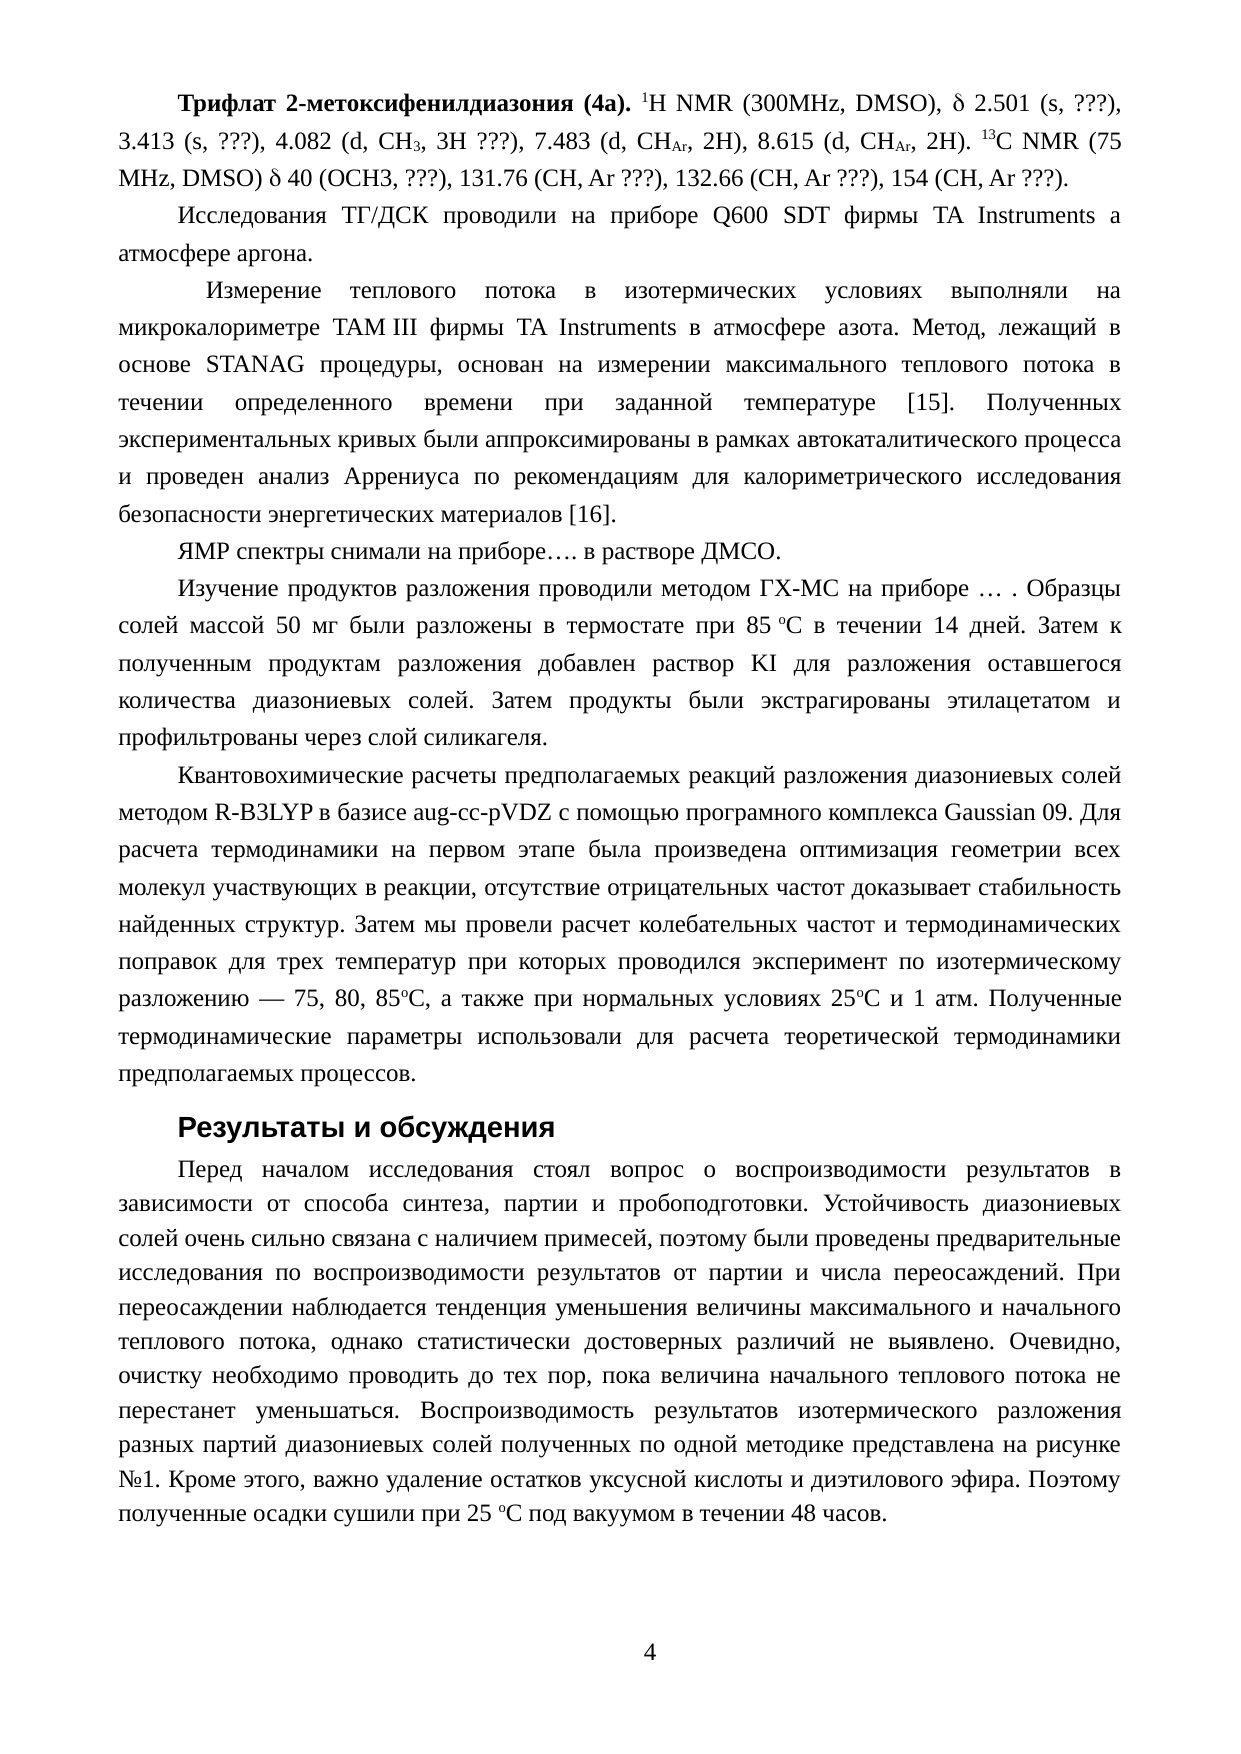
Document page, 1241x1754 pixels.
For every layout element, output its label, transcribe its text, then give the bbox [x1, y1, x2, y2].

text Изучение продуктов разложения проводили методом ГХ-МС на приборе … . Образцы солей массой 50 мг были разложены в термостате при 85 оС в течении 14 дней. Затем к полученным продуктам разложения добавлен раствор KI для разложения оставшегося количества диазониевых солей. Затем продукты были экстрагированы этилацетатом и профильтрованы через слой силикагеля. [118, 573, 1122, 751]
text ЯМР спектры снимали на приборе…. в растворе ДМСО. [118, 536, 1122, 565]
text Измерение теплового потока в изотермических условиях выполняли на микрокалориметре TAM III фирмы TA Instruments в атмосфере азота. Метод, лежащий в основе STANAG процедуры, основан на измерении максимального теплового потока в течении определенного времени при заданной температуре [15]. Полученных экспериментальных кривых были аппроксимированы в рамках автокаталитического процесса и проведен анализ Аррениуса по рекомендациям для калориметрического исследования безопасности энергетических материалов [16]. [118, 275, 1122, 527]
text Трифлат 2-метоксифенилдиазония (4a). 1H NMR (300MHz, DMSO), d 2.501 (s, ???), 3.413 (s, ???), 4.082 (d, CH3, 3H ???), 7.483 (d, CHAr, 2H), 8.615 (d, CHAr, 2H). 13C NMR (75 MHz, DMSO) d 40 (OCH3, ???), 131.76 (CH, Ar ???), 132.66 (CH, Ar ???), 154 (CH, Ar ???). [118, 88, 1122, 192]
subtitle Результаты и обсуждения [118, 1110, 1122, 1144]
text Квантовохимические расчеты предполагаемых реакций разложения диазониевых солей методом R-B3LYP в базисе aug-cc-pVDZ с помощью програмного комплекса Gaussian 09. Для расчета термодинамики на первом этапе была произведена оптимизация геометрии всех молекул участвующих в реакции, отсутствие отрицательных частот доказывает стабильность найденных структур. Затем мы провели расчет колебательных частот и термодинамических поправок для трех температур при которых проводился эксперимент по изотермическому разложению — 75, 80, 85оС, а также при нормальных условиях 25оС и 1 атм. Полученные термодинамические параметры использовали для расчета теоретической термодинамики предполагаемых процессов. [118, 760, 1122, 1087]
text Исследования ТГ/ДСК проводили на приборе Q600 SDT фирмы TA Instruments а атмосфере аргона. [118, 200, 1122, 266]
text Перед началом исследования стоял вопрос о воспроизводимости результатов в зависимости от способа синтеза, партии и пробоподготовки. Устойчивость диазониевых солей очень сильно связана с наличием примесей, поэтому были проведены предварительные исследования по воспроизводимости результатов от партии и числа переосаждений. При переосаждении наблюдается тенденция уменьшения величины максимального и начального теплового потока, однако статистически достоверных различий не выявлено. Очевидно, очистку необходимо проводить до тех пор, пока величина начального теплового потока не перестанет уменьшаться. Воспроизводимость результатов изотермического разложения разных партий диазониевых солей полученных по одной методике представлена на рисунке №1. Кроме этого, важно удаление остатков уксусной кислоты и диэтилового эфира. Поэтому полученные осадки сушили при 25 оС под вакуумом в течении 48 часов. [118, 1154, 1122, 1527]
